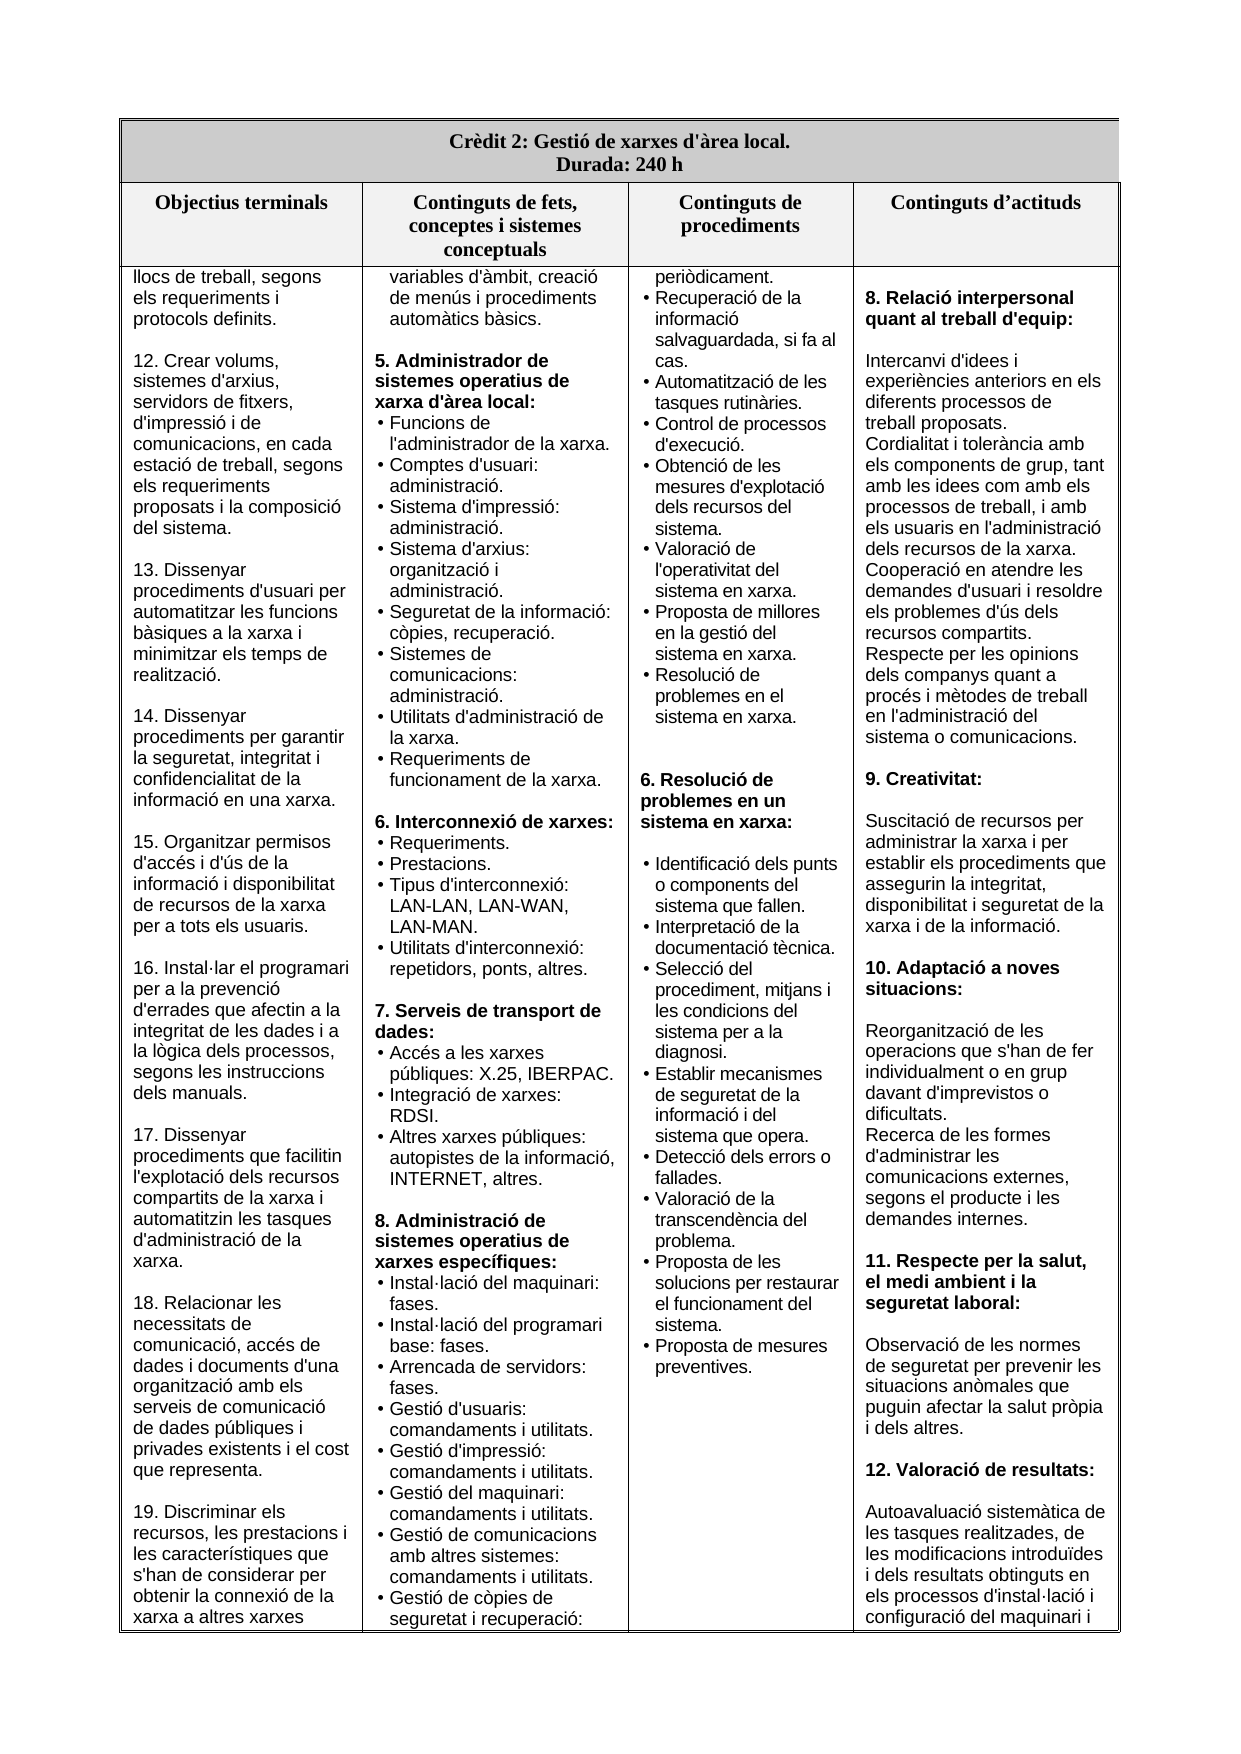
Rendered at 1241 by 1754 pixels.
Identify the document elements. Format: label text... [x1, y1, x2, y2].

table_cell 1. Instal·lació física de la xarxa: Identificació de les característiques de l'indret on s'instal·la. Obtenció d'informació sobre els equips i els processos d'instal·lació. Verificació dels equips. Operativa segons el procés d'instal·lació. Comprovació del funcionament de la instal·lació. 2. Instal·lació i configuració de sistemes operatius de xarxa: Identificació de les característiques de l'ordinador on s'instal·la Detecció de l'existència d'una partició per instal·lar el sistema operatiu de xarxa. Realització de les còpies de seguretat de la informació existent, si fa al cas. Operativa segons les demandes del sistema i les necessitats de la instal·lació. Comprovació del funcionament de la instal·lació. 3. Desinstal·lació dels sistemes operatius de xarxa: Obtenció d'informació del procés de desinstal·lació. Selecció de les còpies de seguretat de la informació que interessa. Operativa segons les demandes del sistema. 4. Sessions de treball en sistemes operatius monousuari i multiusuari: Identificació del tipus d'operació o tasques que cal desenvolupar. Anàlisi dels elements del maquinari involucrats en l'operació. Consulta i interpretació del manual d'usuari. Comprovació que el sistema operatiu està en funcionament. Selecció i introducció de les ordres del sistema. Determinació de les ordres de sortida. 5. Administració d'un sistema en xarxa: Determinació dels requeriments d'accés, manipulació i obtenció d'informació. Organització dels comptes d'usuari, dels sistemes d'impressió, dels sistemes d'arxius i dels sistemes de comunicacions. Determinació de les còpies de seguretat que cal realitzar periòdicament. Recuperació de la informació salvaguardada, si fa al cas. Automatització de les tasques rutinàries. Control de processos d'execució. Obtenció de les mesures d'explotació dels recursos del sistema. Valoració de l'operativitat del sistema en xarxa. Proposta de millores en la gestió del sistema en xarxa. Resolució de problemes en el sistema en xarxa. 6. Resolució de problemes en un sistema en xarxa: Identificació dels punts o components del sistema que fallen. Interpretació de la documentació tècnica. Selecció del procediment, mitjans i les condicions del sistema per a la diagnosi. Establir mecanismes de seguretat de la informació i del sistema que opera. Detecció dels errors o fallades. Valoració de la transcendència del problema. Proposta de les solucions per restaurar el funcionament del sistema. Proposta de mesures preventives. [629, 267, 853, 1629]
table_cell 1. Telemàtica: La telemàtica: origen, evolució i aplicacions actuals. Mitjans físics de transmissió: via cable, sense fils i microones. Tipus de transmissió: analògic-digital; símplex, semidúplex, fulldúplex; sèrie-paral·lel; síncrona-asíncrona. Tractament d'errors: paritat, ACK/NAK, XON/XOFF. Mòdems: elements, velocitat de transmissió, velocitat de modulació, tècniques de modulació, fases de connexió. Normativa V: compatibilitat Hayes, protocols, transmissió de dades. Multiplexors: tipus. Concentradors: tipus. 2. Arquitectura de xarxes d'àrea local: Elements físics: cables, targetes, connectors, funcions. Topologies: característiques i tipus. Protocols: característiques i tipus. Arquitectura OSI: característiques, terminologia, nivells del model. Arquitectures estàndards: ETHERNET, TOKEN RING, ARCNET. Arquitectures de comunicacions: característiques, tipus, funcions. 3. Sistema operatiu de xarxa d'àrea local: Xarxes d'àrea local: recursos, funcions, característiques i tendències actuals. Compte d'usuari: grups d'usuaris, directoris d'usuari, atributs. Permisos: jerarquia, responsable de grup, responsable d'usuari. Servidor de fitxers: característiques. Servidor d'impressió: característiques. Servidor de comunicacions: característiques. Normativa legal vigent. 4. Utilització de sistemes operatius de xarxa específics: Components bàsics: tendències actuals. Àmbit d'usuari: personalització. Directoris: estructura en arbre, camins absolut i relatiu, permisos, operacions mitjançant el sistema operatiu de base o utilitats específiques. Arxius: permisos, operacions mitjançant el sistema operatiu de base o utilitats específiques. Impressió: operacions mitjançant el sistema operatiu de base o utilitats específiques. Comunicació entre usuaris mitjançant el sistema operatiu de base o utilitats específiques. Guions: característiques, ordres específiques, pas de paràmetres, símbols, variables d'àmbit, creació de menús i procediments automàtics bàsics. 5. Administrador de sistemes operatius de xarxa d'àrea local: Funcions de l'administrador de la xarxa. Comptes d'usuari: administració. Sistema d'impressió: administració. Sistema d'arxius: organització i administració. Seguretat de la informació: còpies, recuperació. Sistemes de comunicacions: administració. Utilitats d'administració de la xarxa. Requeriments de funcionament de la xarxa. 6. Interconnexió de xarxes: Requeriments. Prestacions. Tipus d'interconnexió: LAN-LAN, LAN-WAN, LAN-MAN. Utilitats d'interconnexió: repetidors, ponts, altres. 7. Serveis de transport de dades: Accés a les xarxes públiques: X.25, IBERPAC. Integració de xarxes: RDSI. Altres xarxes públiques: autopistes de la informació, INTERNET, altres. 8. Administració de sistemes operatius de xarxes específiques: Instal·lació del maquinari: fases. Instal·lació del programari base: fases. Arrencada de servidors: fases. Gestió d'usuaris: comandaments i utilitats. Gestió d'impressió: comandaments i utilitats. Gestió del maquinari: comandaments i utilitats. Gestió de comunicacions amb altres sistemes: comandaments i utilitats. Gestió de còpies de seguretat i recuperació: comandaments i utilitats. [363, 267, 628, 1629]
table_header Crèdit 2: Gestió de xarxes d'àrea local. Durada: 240 h [122, 121, 1119, 182]
table_cell llocs de treball, segons els requeriments i protocols definits. 12. Crear volums, sistemes d'arxius, servidors de fitxers, d'impressió i de comunicacions, en cada estació de treball, segons els requeriments proposats i la composició del sistema. 13. Dissenyar procediments d'usuari per automatitzar les funcions bàsiques a la xarxa i minimitzar els temps de realització. 14. Dissenyar procediments per garantir la seguretat, integritat i confidencialitat de la informació en una xarxa. 15. Organitzar permisos d'accés i d'ús de la informació i disponibilitat de recursos de la xarxa per a tots els usuaris. 16. Instal·lar el programari per a la prevenció d'errades que afectin a la integritat de les dades i a la lògica dels processos, segons les instruccions dels manuals. 17. Dissenyar procediments que facilitin l'explotació dels recursos compartits de la xarxa i automatitzin les tasques d'administració de la xarxa. 18. Relacionar les necessitats de comunicació, accés de dades i documents d'una organització amb els serveis de comunicació de dades públiques i privades existents i el cost que representa. 19. Discriminar els recursos, les prestacions i les característiques que s'han de considerar per obtenir la connexió de la xarxa a altres xarxes [122, 267, 362, 1629]
table_cell Objectius terminals [122, 183, 362, 266]
table_cell Continguts d’actituds [854, 183, 1118, 266]
table_cell Continguts de procediments [629, 183, 853, 266]
table_cell Continguts de fets, conceptes i sistemes conceptuals [363, 183, 628, 266]
table_cell 8. Relació interpersonal quant al treball d'equip: Intercanvi d'idees i experiències anteriors en els diferents processos de treball proposats. Cordialitat i tolerància amb els components de grup, tant amb les idees com amb els processos de treball, i amb els usuaris en l'administració dels recursos de la xarxa. Cooperació en atendre les demandes d'usuari i resoldre els problemes d'ús dels recursos compartits. Respecte per les opinions dels companys quant a procés i mètodes de treball en l'administració del sistema o comunicacions. 9. Creativitat: Suscitació de recursos per administrar la xarxa i per establir els procediments que assegurin la integritat, disponibilitat i seguretat de la xarxa i de la informació. 10. Adaptació a noves situacions: Reorganització de les operacions que s'han de fer individualment o en grup davant d'imprevistos o dificultats. Recerca de les formes d'administrar les comunicacions externes, segons el producte i les demandes internes. 11. Respecte per la salut, el medi ambient i la seguretat laboral: Observació de les normes de seguretat per prevenir les situacions anòmales que puguin afectar la salut pròpia i dels altres. 12. Valoració de resultats: Autoavaluació sistemàtica de les tasques realitzades, de les modificacions introduïdes i dels resultats obtinguts en els processos d'instal·lació i configuració del maquinari i [854, 267, 1118, 1629]
